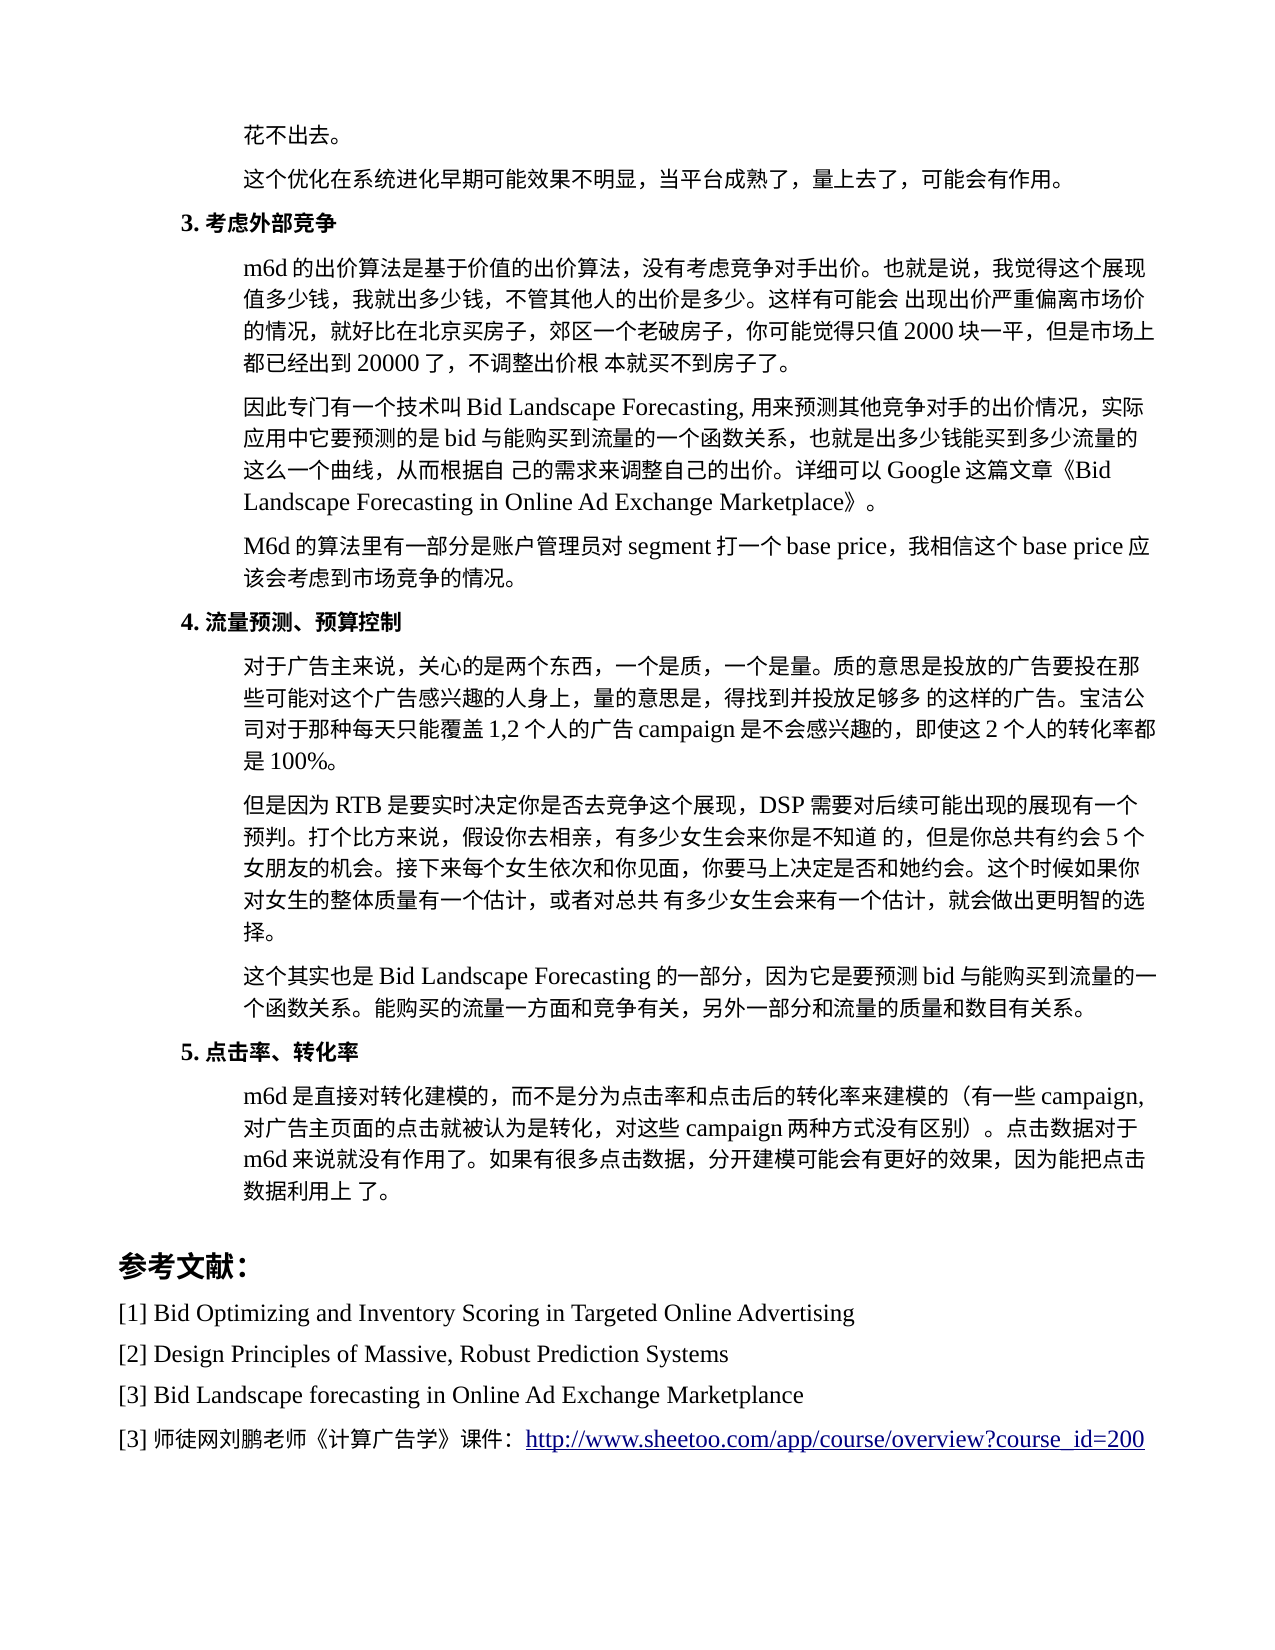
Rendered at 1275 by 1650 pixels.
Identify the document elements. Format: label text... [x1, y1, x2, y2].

text 3. 考虑外部竞争 [181, 206, 1157, 238]
text [2] Design Principles of Massive, Robust Prediction Systems [118, 1339, 1157, 1368]
text 4. 流量预测、预算控制 [181, 605, 1157, 636]
text 这个其实也是Bid Landscape Forecasting的一部分，因为它是要预测bid与能购买到流量的一个函数关系。能购买的流量一方面和竞争有关，另外一部分和流量的质量和数目有关系。 [243, 959, 1157, 1022]
text 5. 点击率、转化率 [181, 1035, 1157, 1066]
text M6d的算法里有一部分是账户管理员对segment打一个base price，我相信这个base price应该会考虑到市场竞争的情况。 [243, 529, 1157, 592]
text m6d是直接对转化建模的，而不是分为点击率和点击后的转化率来建模的（有一些campaign,对广告主页面的点击就被认为是转化，对这些 campaign两种方式没有区别）。点击数据对于m6d来说就没有作用了。如果有很多点击数据，分开建模可能会有更好的效果，因为能把点击数据利用上 了。 [243, 1079, 1157, 1206]
text 对于广告主来说，关心的是两个东西，一个是质，一个是量。质的意思是投放的广告要投在那些可能对这个广告感兴趣的人身上，量的意思是，得找到并投放足够多 的这样的广告。宝洁公司对于那种每天只能覆盖1,2个人的广告campaign是不会感兴趣的，即使这2个人的转化率都是100%。 [243, 649, 1157, 776]
text 因此专门有一个技术叫Bid Landscape Forecasting, 用来预测其他竞争对手的出价情况，实际应用中它要预测的是bid与能购买到流量的一个函数关系，也就是出多少钱能买到多少流量的这么一个曲线，从而根据自 己的需求来调整自己的出价。详细可以Google这篇文章《Bid Landscape Forecasting in Online Ad Exchange Marketplace》。 [243, 390, 1157, 516]
text [3] 师徒网刘鹏老师《计算广告学》课件：http://www.sheetoo.com/app/course/overview?course_id=200 [118, 1422, 1157, 1453]
text [1] Bid Optimizing and Inventory Scoring in Targeted Online Advertising [118, 1298, 1157, 1327]
text [3] Bid Landscape forecasting in Online Ad Exchange Marketplance [118, 1380, 1157, 1409]
text m6d的算法在内部竞价时是选择bid最高的campaign。这是一种明显的贪心算法，在考虑到每个广告主有预算限制的情况下，不一定是最优的。举个例 子，广告主A要的用户是对乔丹感兴趣的用户，因为他是卖乔丹的运动鞋的，但是他们是小公司，出不起太高的价来打广告；广告主B是的要的用户是对篮球感兴趣 的用户。这个时候来了一个经常上新浪体育乔丹个人页面的用户，广告主A经过bidding算法后出了封顶价3块钱，广告主B很有钱，基础出价就是4块 钱，bidding算法调整后比如是4.5块。那么广告主B的广告会在内部胜出。当事实上对篮球感兴趣的用户很多，广告主B完全可以在其他流量上买到足够 多的展现而达到当日预算限额，而对乔丹感兴趣的用户的展现可能1天就2,3个，广告主A这次买不到，可能当日预算一点都花不出去。 [243, 118, 1157, 150]
text 这个优化在系统进化早期可能效果不明显，当平台成熟了，量上去了，可能会有作用。 [243, 162, 1157, 194]
text m6d的出价算法是基于价值的出价算法，没有考虑竞争对手出价。也就是说，我觉得这个展现值多少钱，我就出多少钱，不管其他人的出价是多少。这样有可能会 出现出价严重偏离市场价的情况，就好比在北京买房子，郊区一个老破房子，你可能觉得只值2000块一平，但是市场上都已经出到20000了，不调整出价根 本就买不到房子了。 [243, 251, 1157, 377]
subtitle 参考文献： [118, 1243, 1157, 1285]
text 但是因为RTB是要实时决定你是否去竞争这个展现，DSP需要对后续可能出现的展现有一个预判。打个比方来说，假设你去相亲，有多少女生会来你是不知道 的，但是你总共有约会5个女朋友的机会。接下来每个女生依次和你见面，你要马上决定是否和她约会。这个时候如果你对女生的整体质量有一个估计，或者对总共 有多少女生会来有一个估计，就会做出更明智的选择。 [243, 788, 1157, 946]
